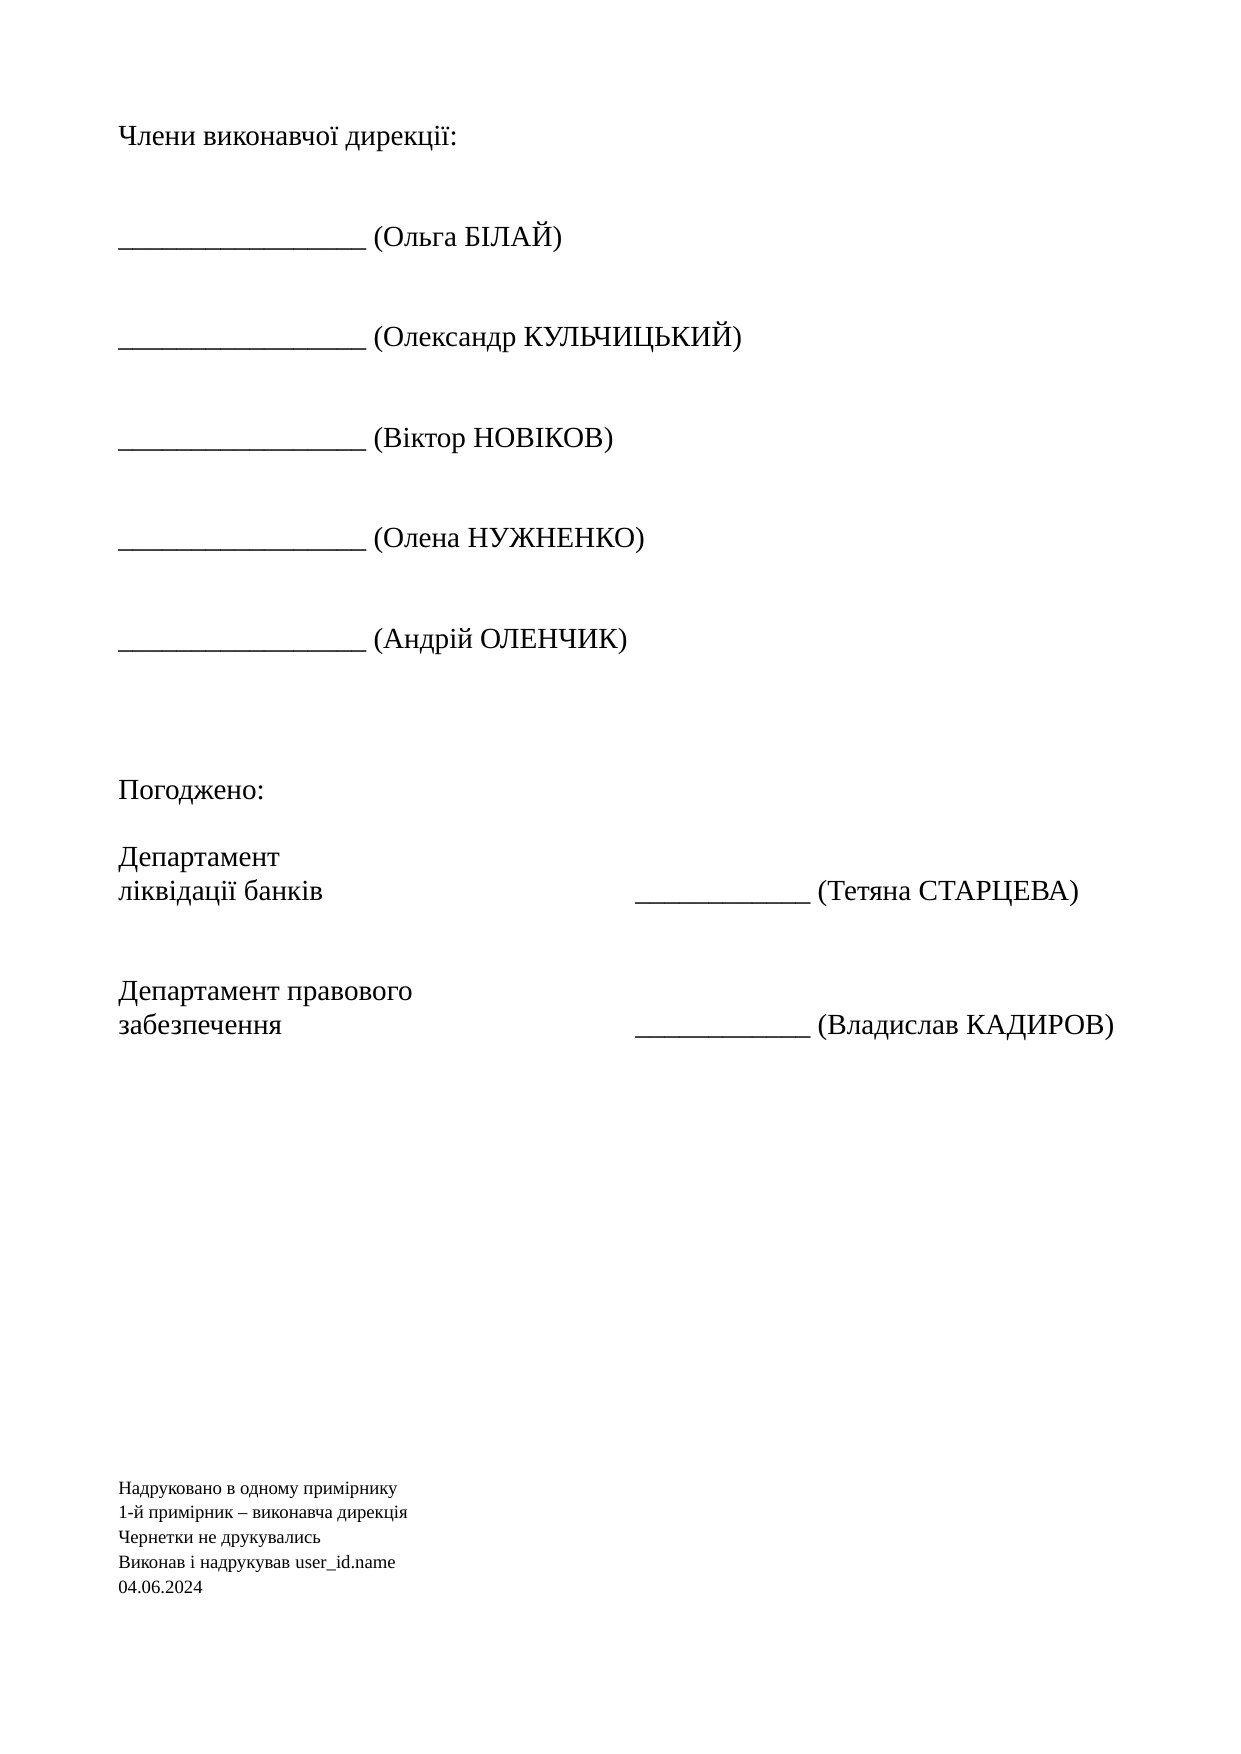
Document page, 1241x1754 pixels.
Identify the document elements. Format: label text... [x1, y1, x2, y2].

text Департамент правового [118, 973, 1122, 1007]
text _________________ (Олена НУЖНЕНКО) [118, 521, 1122, 554]
text _________________ (Андрій ОЛЕНЧИК) [118, 621, 1122, 655]
text Чернетки не друкувались [118, 1526, 1122, 1548]
text Члени виконавчої дирекції: [118, 118, 1122, 152]
text Погоджено: [118, 772, 1122, 806]
text _________________ (Віктор НОВІКОВ) [118, 420, 1122, 453]
text _________________ (Ольга БІЛАЙ) [118, 219, 1122, 252]
text _________________ (Олександр КУЛЬЧИЦЬКИЙ) [118, 319, 1122, 353]
text ліквідації банків ____________ (Тетяна СТАРЦЕВА) [118, 873, 1122, 906]
text Виконав і надрукував user_id.name [118, 1551, 1122, 1572]
text 1-й примірник – виконавча дирекція [118, 1501, 1122, 1523]
text Департамент [118, 839, 1122, 873]
text 04.06.2024 [118, 1576, 1122, 1597]
text Надруковано в одному примірнику [118, 1477, 1122, 1498]
text забезпечення ____________ (Владислав КАДИРОВ) [118, 1007, 1122, 1041]
